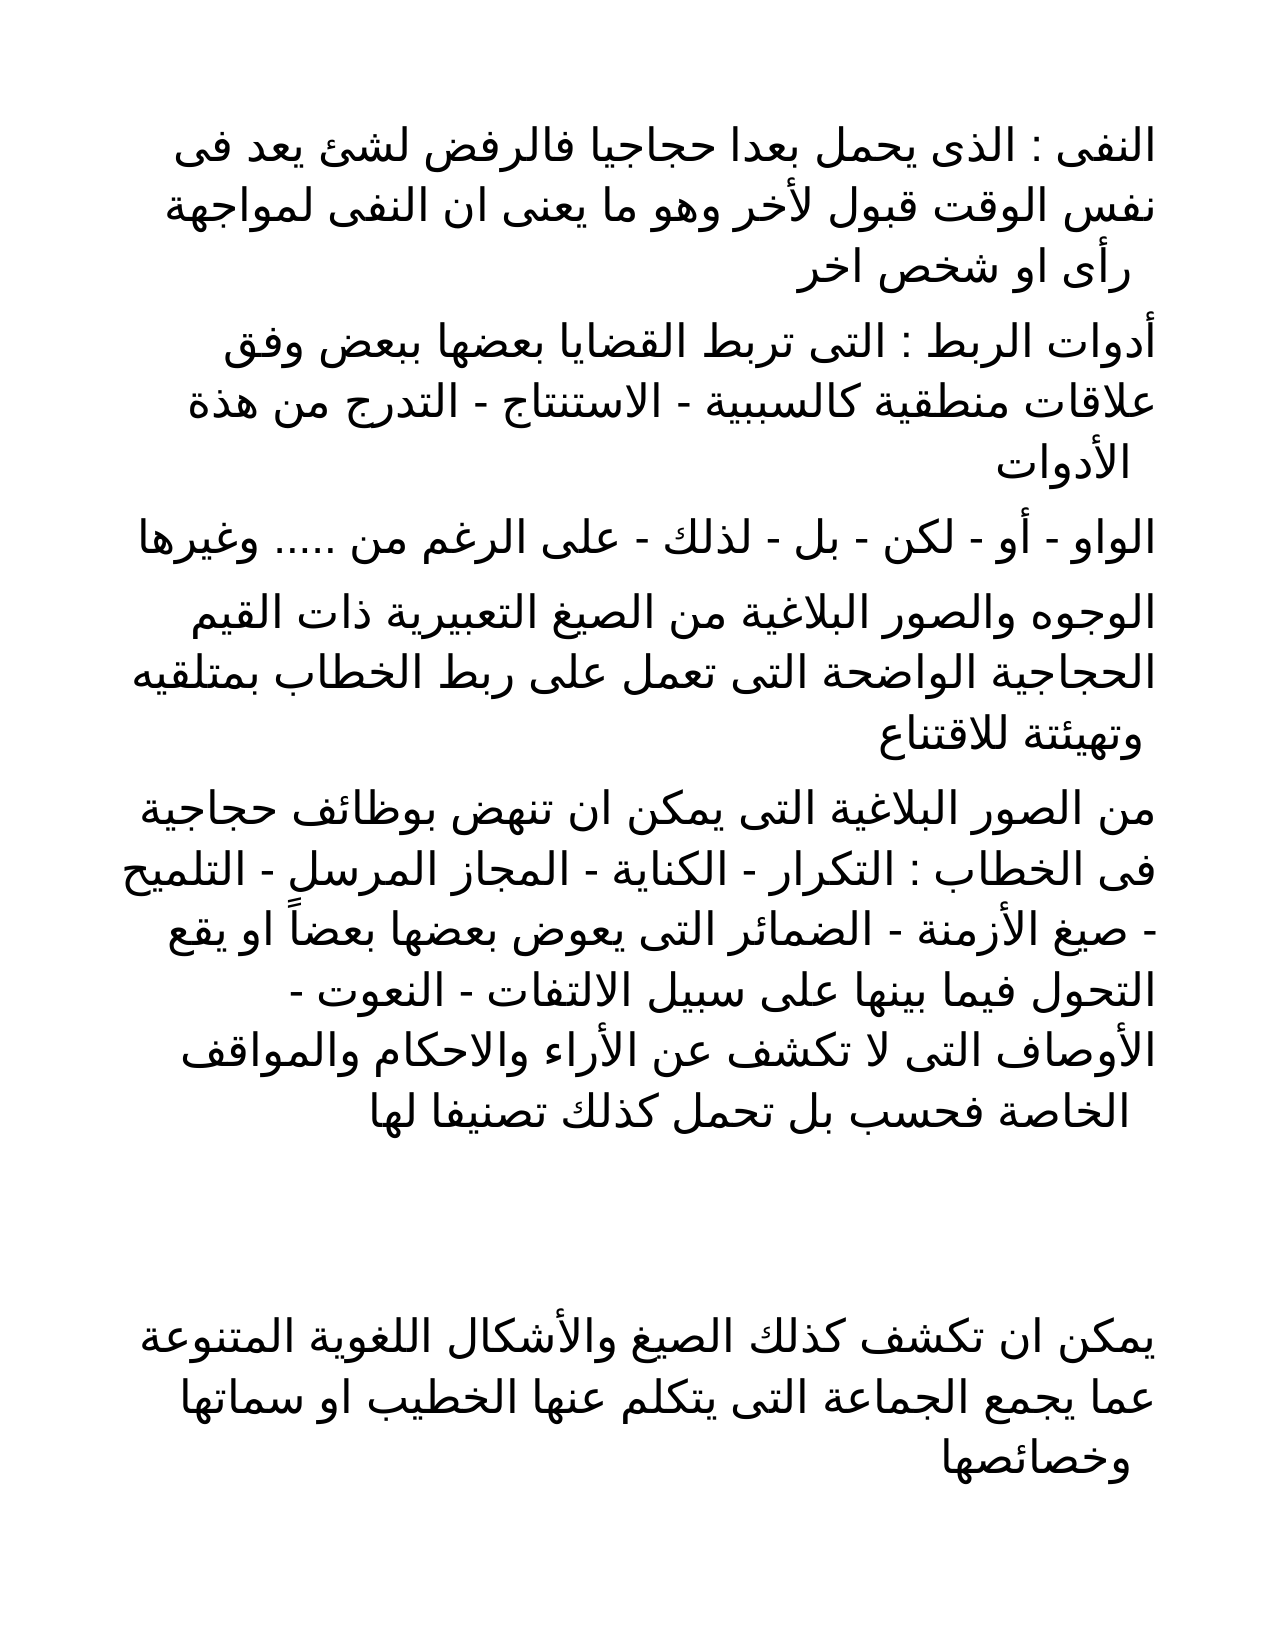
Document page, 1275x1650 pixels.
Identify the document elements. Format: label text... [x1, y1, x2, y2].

text من الصور البلاغية التى يمكن ان تنهض بوظائف حجاجية فى الخطاب : التكرار - الكناية - المجاز المرسل - التلميح - صيغ الأزمنة - الضمائر التى يعوض بعضها بعضاً او يقع التحول فيما بينها على سبيل الالتفات - النعوت - الأوصاف التى لا تكشف عن الأراء والاحكام والمواقف الخاصة فحسب بل تحمل كذلك تصنيفا لها [118, 782, 1157, 1137]
text أدوات الربط : التى تربط القضايا بعضها ببعض وفق علاقات منطقية كالسببية - الاستنتاج - التدرج من هذة الأدوات [118, 314, 1157, 488]
text الواو - أو - لكن - بل - لذلك - على الرغم من ..... وغيرها [118, 510, 1157, 563]
text الوجوه والصور البلاغية من الصيغ التعبيرية ذات القيم الحجاجية الواضحة التى تعمل على ربط الخطاب بمتلقيه وتهيئتة للاقتناع [118, 586, 1157, 759]
text يمكن ان تكشف كذلك الصيغ والأشكال اللغوية المتنوعة عما يجمع الجماعة التى يتكلم عنها الخطيب او سماتها وخصائصها [118, 1309, 1157, 1483]
text النفى : الذى يحمل بعدا حجاجيا فالرفض لشئ يعد فى نفس الوقت قبول لأخر وهو ما يعنى ان النفى لمواجهة رأى او شخص اخر [118, 118, 1157, 292]
